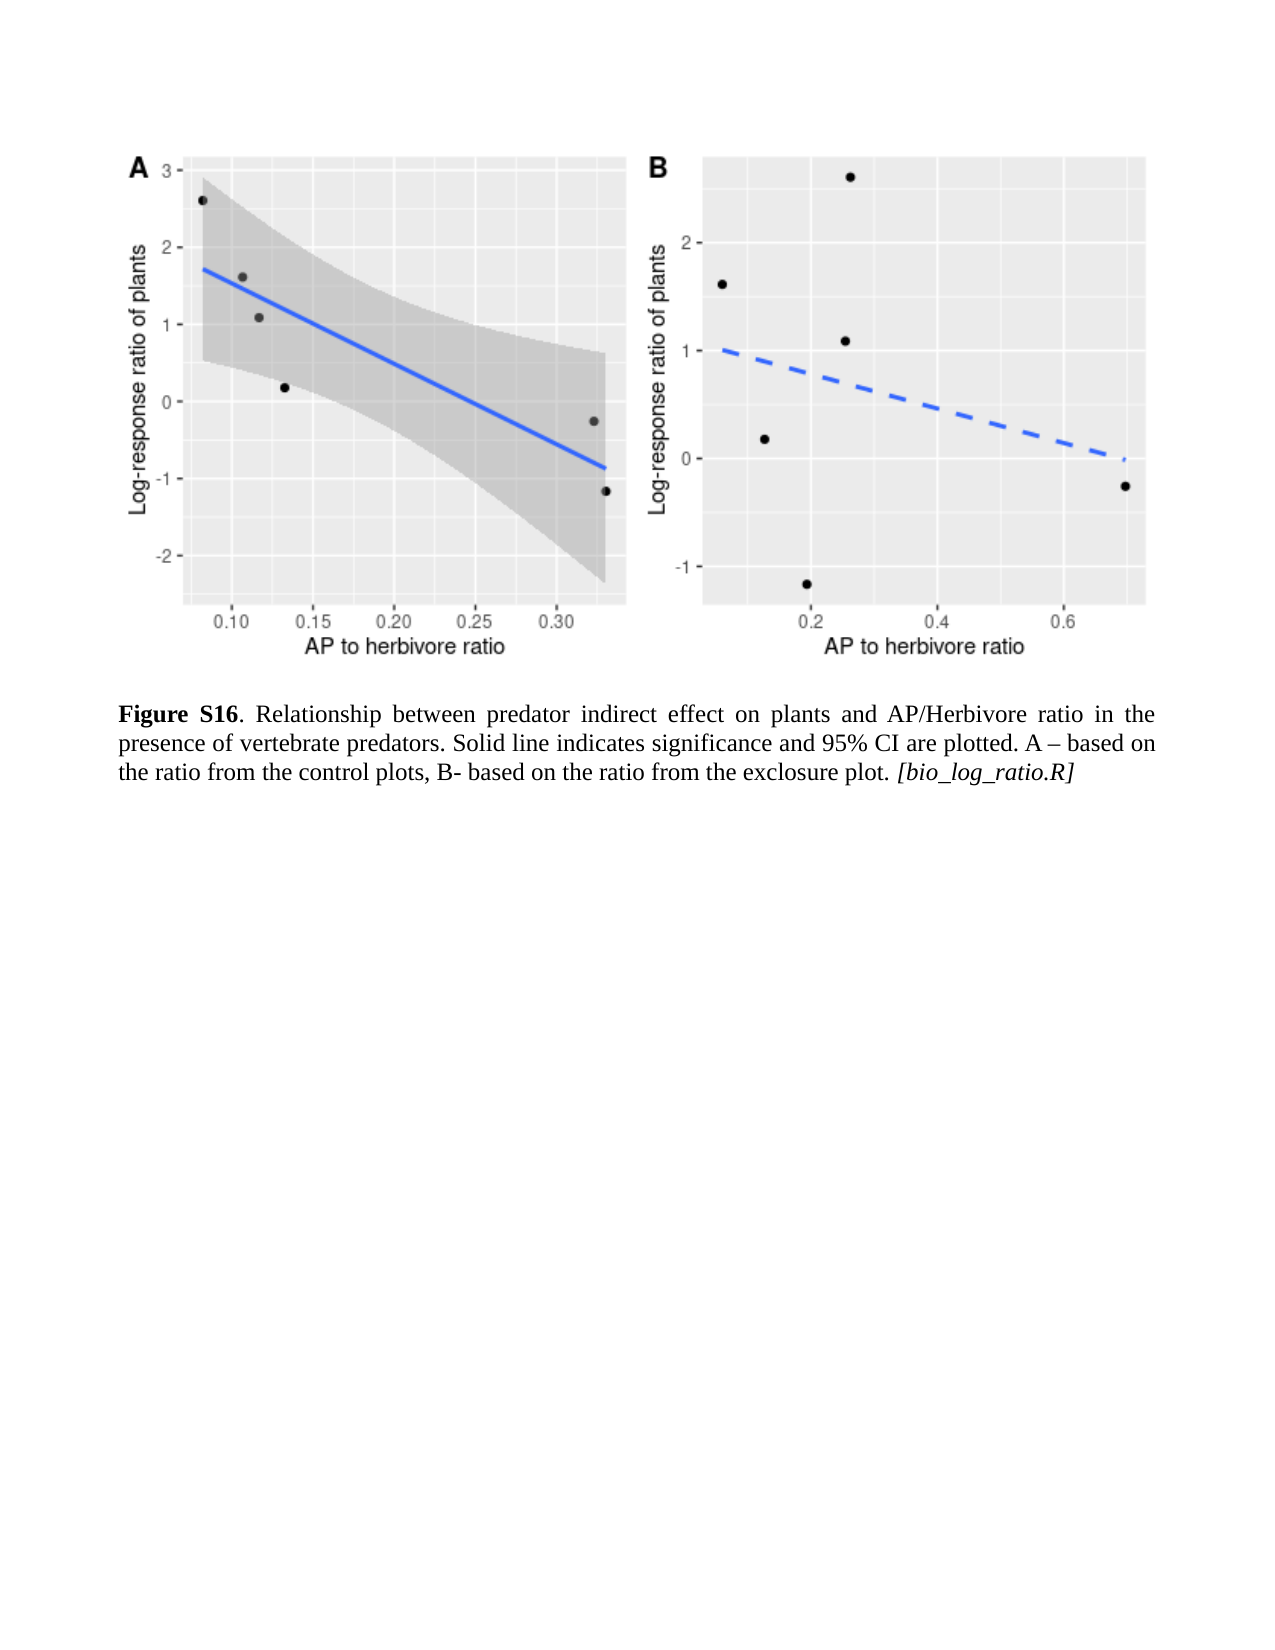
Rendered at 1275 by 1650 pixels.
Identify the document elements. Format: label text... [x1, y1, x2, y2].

picture [118, 146, 1157, 671]
text Figure S16. Relationship between predator indirect effect on plants and AP/Herbivore ratio in the presence of vertebrate predators. Solid line indicates significance and 95% CI are plotted. A – based on the ratio from the control plots, B- based on the ratio from the exclosure plot. [bio_log_ratio.R] [118, 699, 1157, 786]
